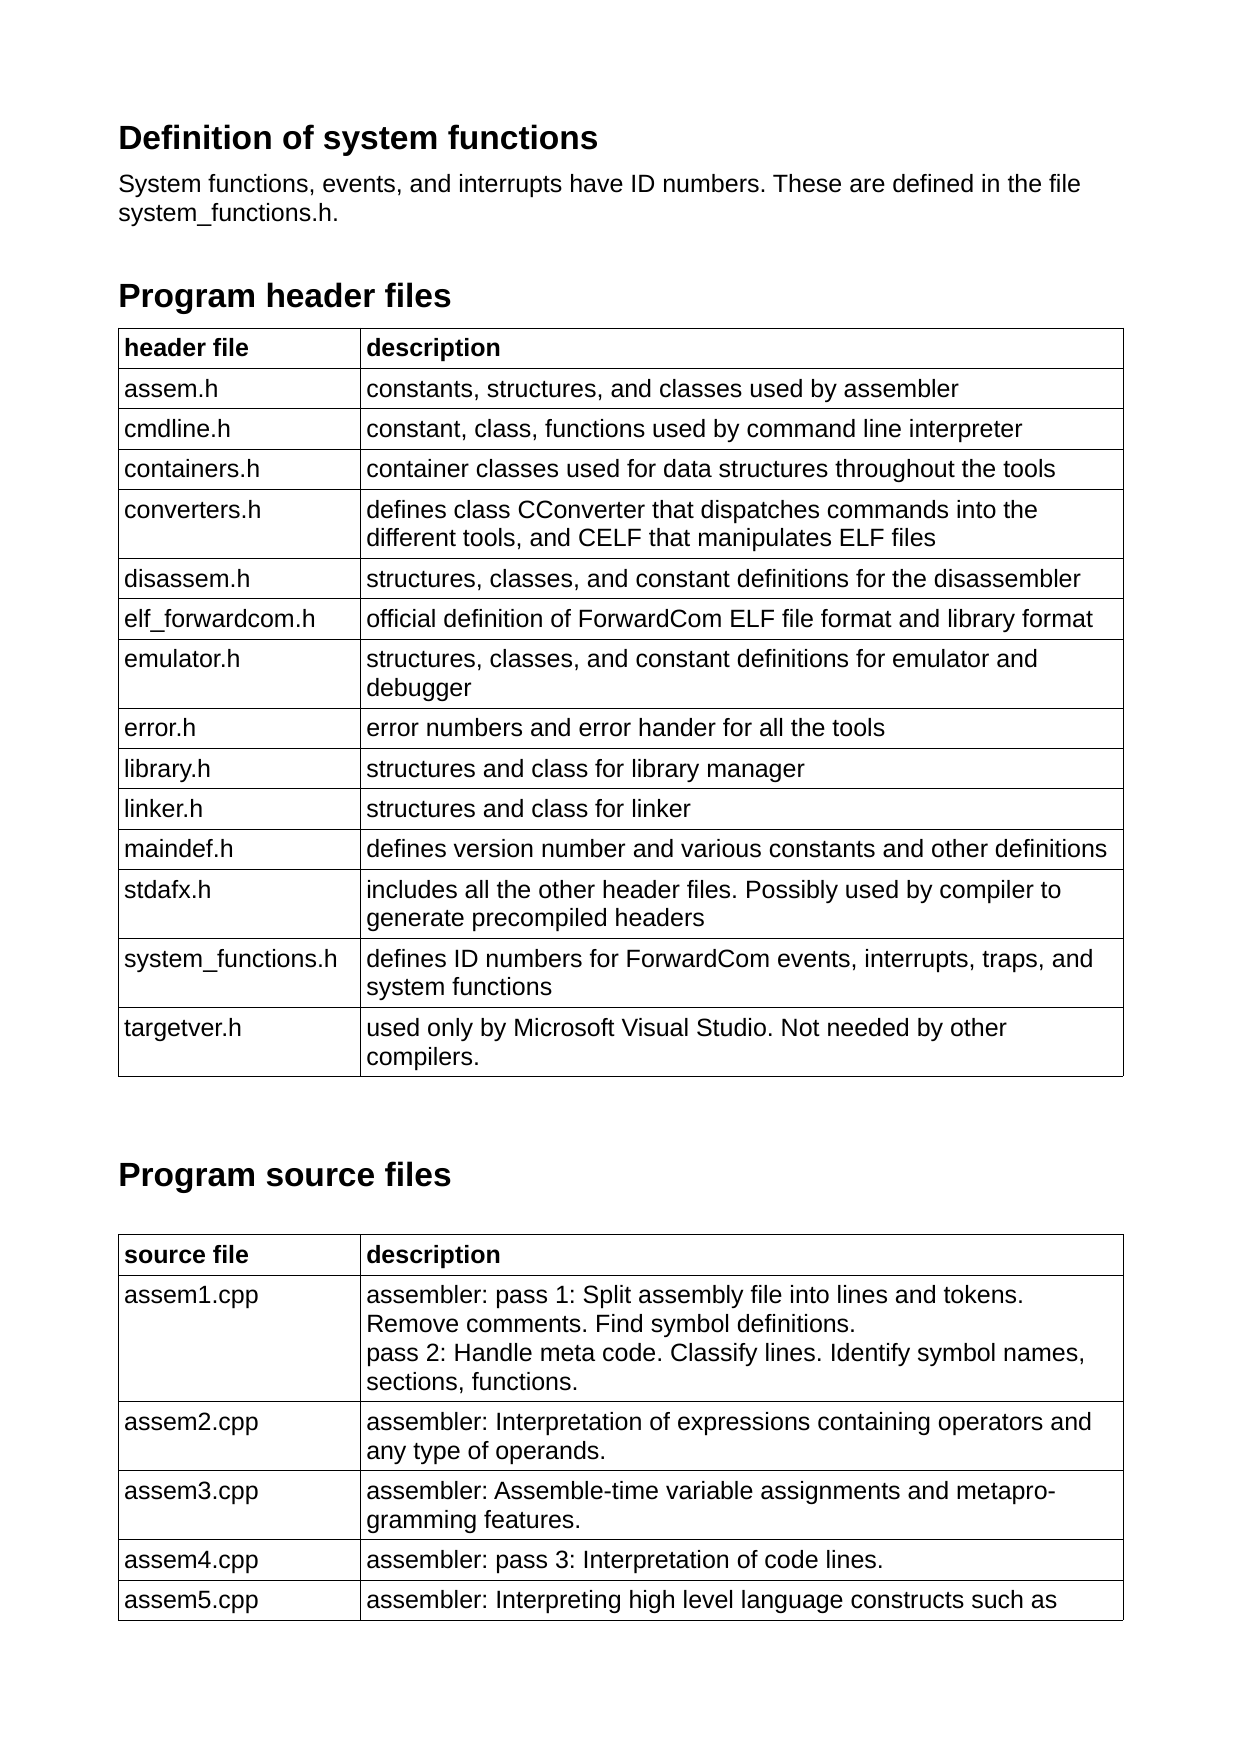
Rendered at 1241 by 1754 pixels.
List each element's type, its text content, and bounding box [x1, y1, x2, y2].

table_cell structures, classes, and constant definitions for the disassembler [361, 559, 1123, 598]
table_cell assem5.cpp [119, 1581, 360, 1620]
table_cell system_functions.h [119, 939, 360, 1007]
table_cell constant, class, functions used by command line interpreter [361, 409, 1123, 448]
table_cell assem1.cpp [119, 1276, 360, 1401]
subtitle Program header files [118, 276, 1122, 315]
table_cell defines ID numbers for ForwardCom events, interrupts, traps, and system functions [361, 939, 1123, 1007]
table_cell targetver.h [119, 1008, 360, 1076]
table_cell linker.h [119, 789, 360, 828]
table_cell structures, classes, and constant definitions for emulator and debugger [361, 640, 1123, 707]
table_cell containers.h [119, 450, 360, 489]
table_cell structures and class for library manager [361, 749, 1123, 788]
table_cell used only by Microsoft Visual Studio. Not needed by other compilers. [361, 1008, 1123, 1076]
table_cell assembler: pass 1: Split assembly file into lines and tokens. Remove comments. Find symbol definitions. pass 2: Handle meta code. Classify lines. Identify symbol names, sections, functions. [361, 1276, 1123, 1401]
table_cell assembler: Interpreting high level language constructs such as [361, 1581, 1123, 1620]
table_cell official definition of ForwardCom ELF file format and library format [361, 599, 1123, 638]
table_cell library.h [119, 749, 360, 788]
table_cell defines version number and various constants and other definitions [361, 830, 1123, 869]
subtitle Definition of system functions [118, 118, 1122, 157]
table_cell includes all the other header files. Possibly used by compiler to generate precompiled headers [361, 870, 1123, 938]
table_header description [361, 1235, 1123, 1274]
table_cell constants, structures, and classes used by assembler [361, 369, 1123, 408]
table_cell assembler: pass 3: Interpretation of code lines. [361, 1540, 1123, 1579]
table_cell emulator.h [119, 640, 360, 707]
table_cell assembler: Interpretation of expressions containing operators and any type of operands. [361, 1402, 1123, 1470]
table_cell assem4.cpp [119, 1540, 360, 1579]
table_cell assem3.cpp [119, 1471, 360, 1539]
table_cell error numbers and error hander for all the tools [361, 709, 1123, 748]
table_header description [361, 329, 1123, 368]
table_cell assem.h [119, 369, 360, 408]
table_cell cmdline.h [119, 409, 360, 448]
subtitle Program source files [118, 1154, 1122, 1193]
table_cell converters.h [119, 490, 360, 558]
table_cell structures and class for linker [361, 789, 1123, 828]
table_cell maindef.h [119, 830, 360, 869]
table_cell defines class CConverter that dispatches commands into the different tools, and CELF that manipulates ELF files [361, 490, 1123, 558]
table_cell assembler: Assemble-time variable assignments and metapro-gramming features. [361, 1471, 1123, 1539]
text System functions, events, and interrupts have ID numbers. These are defined in the file system_functions.h. [118, 169, 1122, 227]
table_cell error.h [119, 709, 360, 748]
table_header header file [119, 329, 360, 368]
table_cell stdafx.h [119, 870, 360, 938]
table_cell elf_forwardcom.h [119, 599, 360, 638]
table_header source file [119, 1235, 360, 1274]
table_cell assem2.cpp [119, 1402, 360, 1470]
table_cell container classes used for data structures throughout the tools [361, 450, 1123, 489]
table_cell disassem.h [119, 559, 360, 598]
